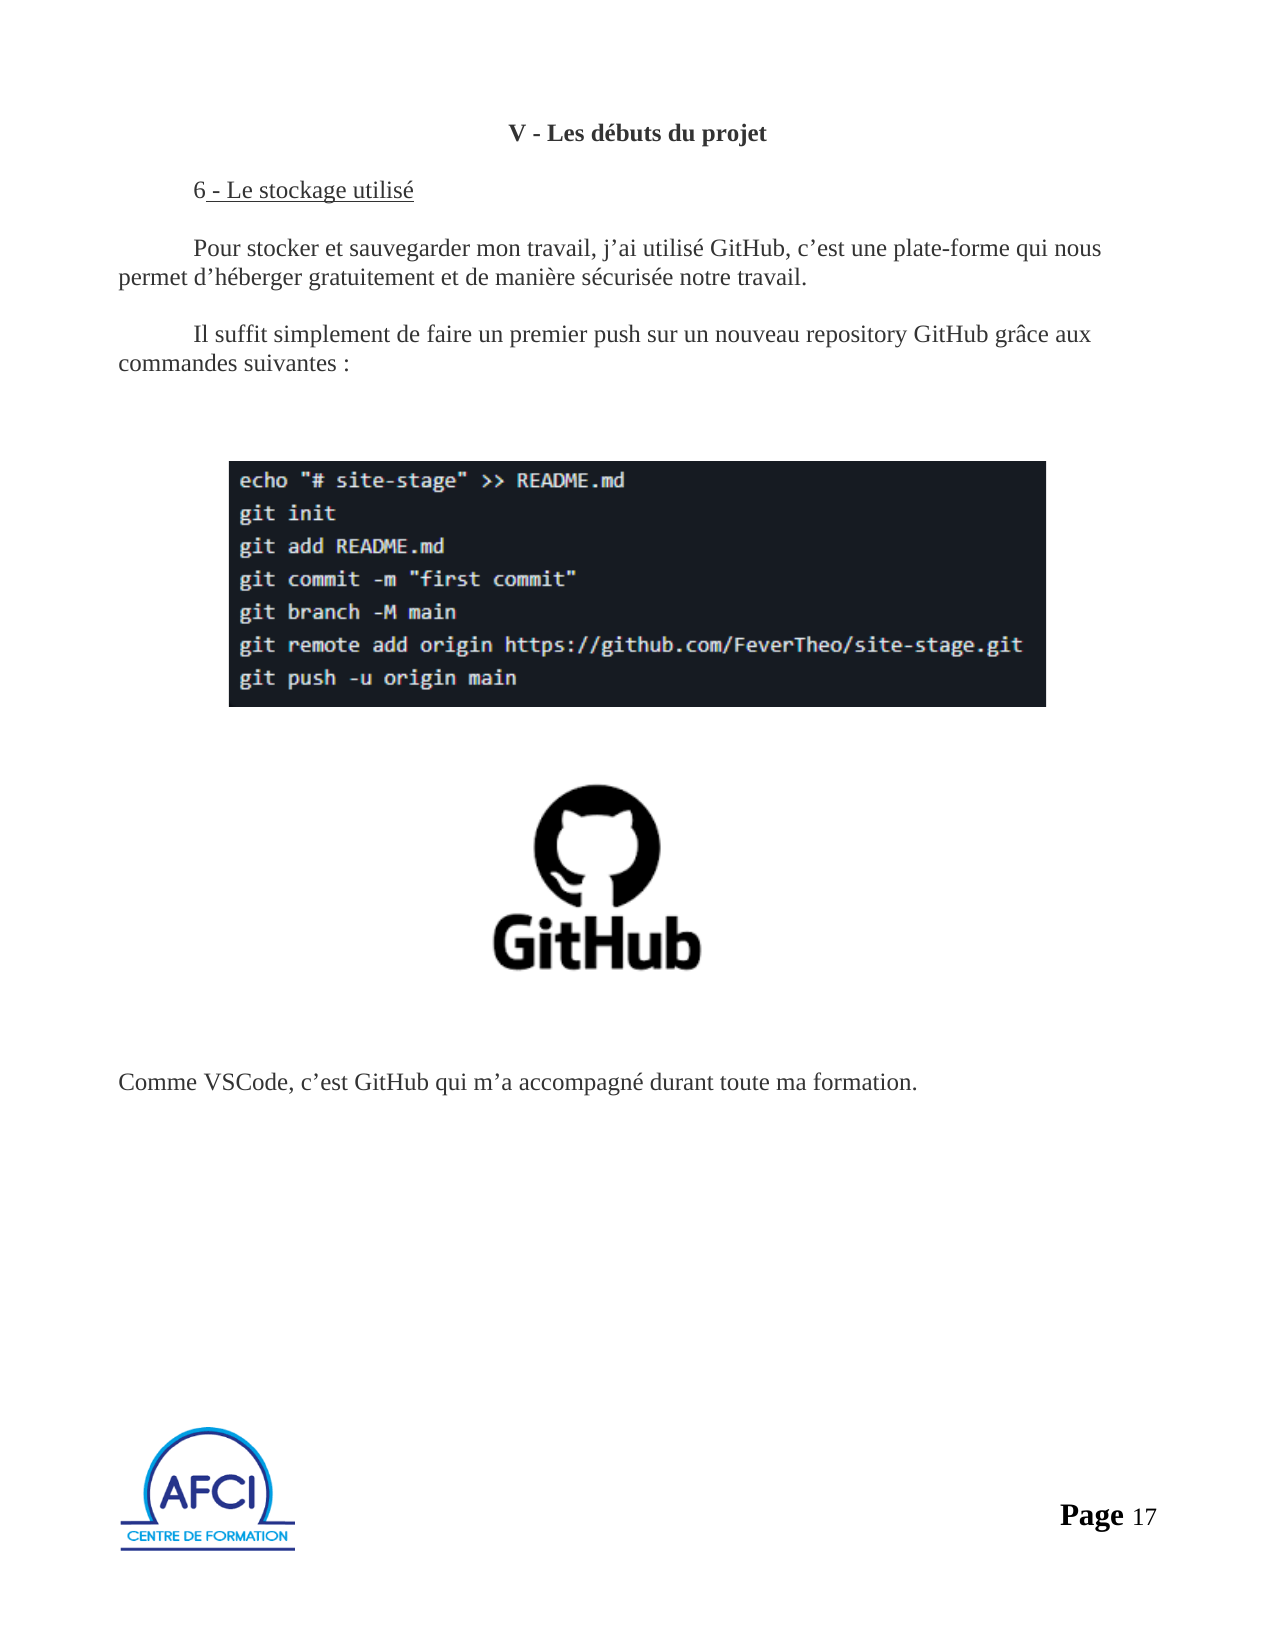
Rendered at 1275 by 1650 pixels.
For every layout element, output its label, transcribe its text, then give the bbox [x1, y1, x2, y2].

text 6 - Le stockage utilisé [118, 176, 1157, 204]
text Il suffit simplement de faire un premier push sur un nouveau repository GitHub grâce aux commandes suivantes : [118, 319, 1157, 377]
picture [228, 461, 1047, 707]
picture [120, 1427, 295, 1551]
text Pour stocker et sauvegarder mon travail, j’ai utilisé GitHub, c’est une plate-forme qui nous permet d’héberger gratuitement et de manière sécurisée notre travail. [118, 233, 1157, 291]
picture [427, 782, 765, 973]
text Comme VSCode, c’est GitHub qui m’a accompagné durant toute ma formation. [118, 1067, 1157, 1096]
text V - Les débuts du projet [118, 118, 1157, 147]
